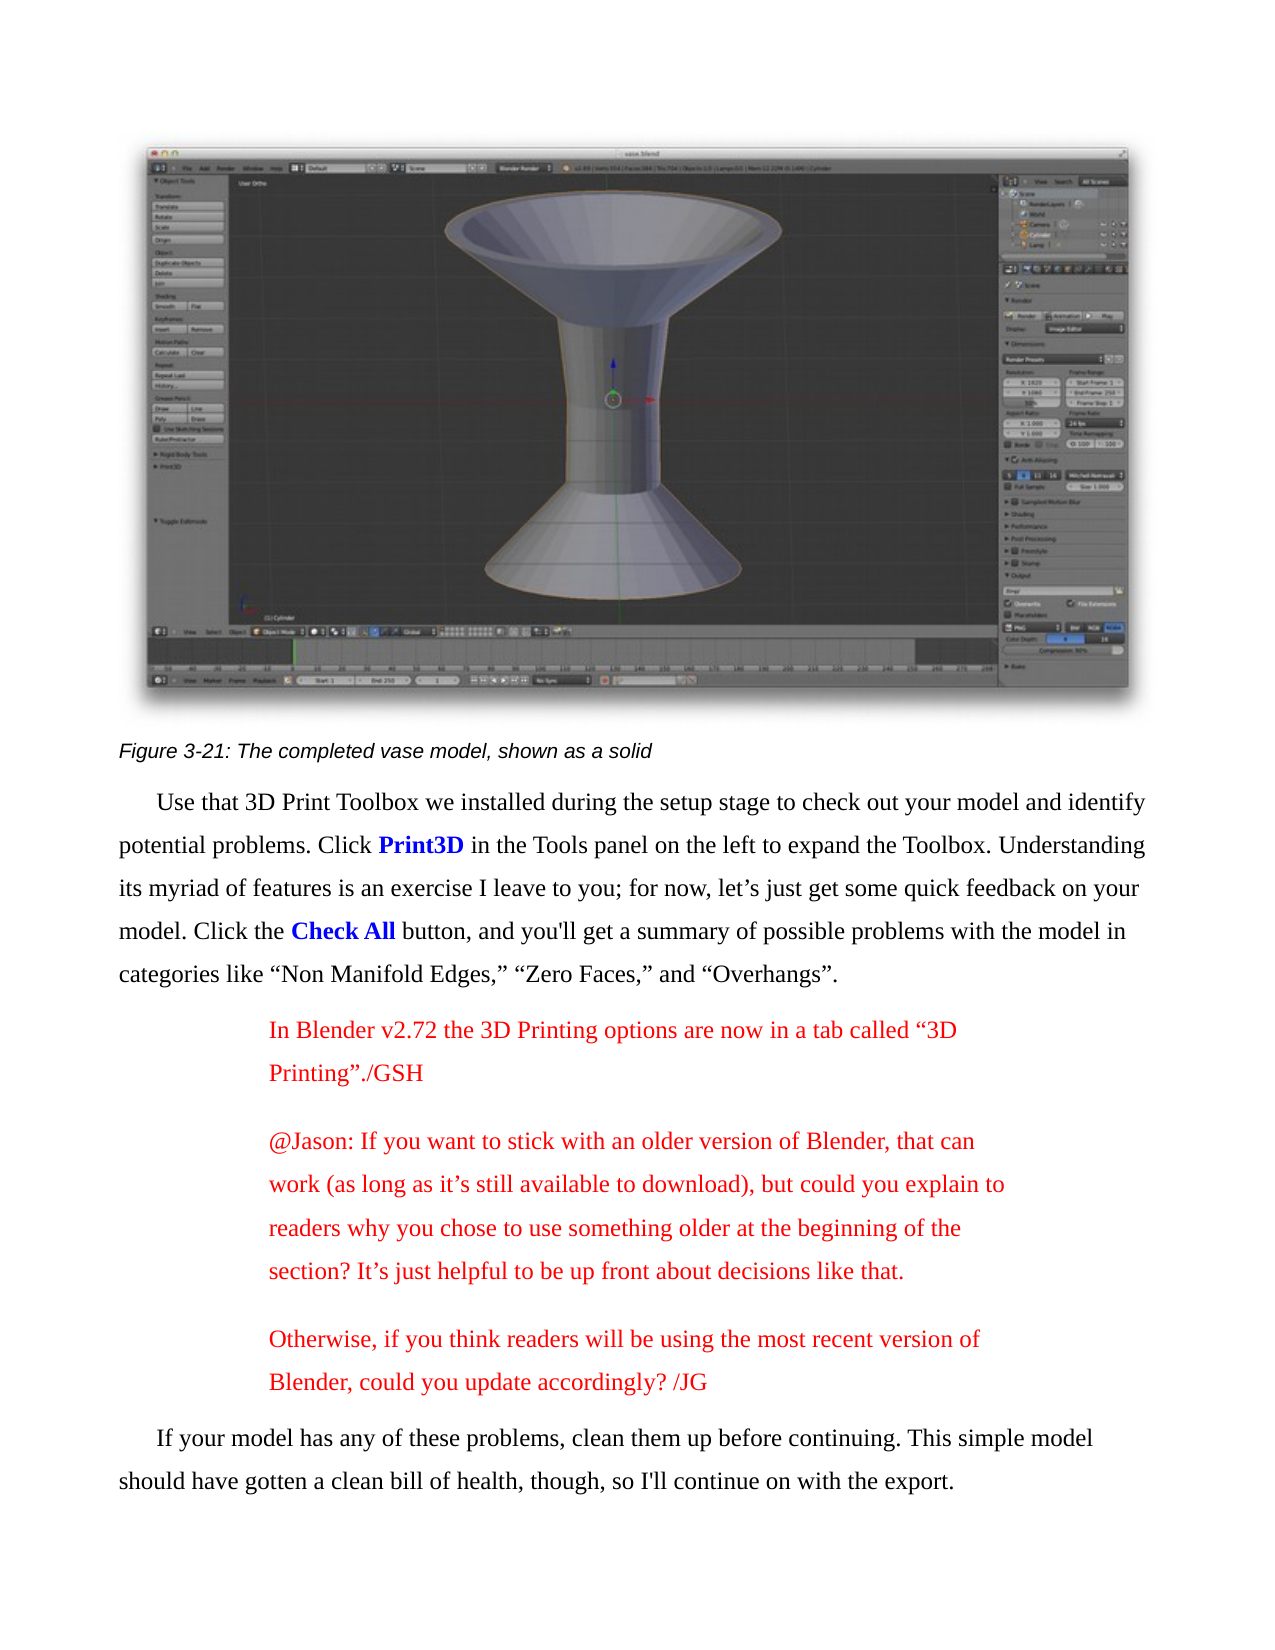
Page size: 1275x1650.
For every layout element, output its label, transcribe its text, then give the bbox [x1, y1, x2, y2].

text Otherwise, if you think readers will be using the most recent version of Blender, could you update accordingly? /JG [268, 1324, 1006, 1396]
picture [118, 131, 1157, 727]
text @Jason: If you want to stick with an older version of Blender, that can work (as long as it’s still available to download), but could you explain to readers why you chose to use something older at the beginning of the section? It’s just helpful to be up front about decisions like that. [268, 1126, 1006, 1284]
text Use that 3D Print Toolbox we installed during the setup stage to check out your model and identify potential problems. Click Print3D in the Tools panel on the left to expand the Toolbox. Understanding its myriad of features is an exercise I leave to you; for now, let’s just get some quick feedback on your model. Click the Check All button, and you'll get a summary of possible problems with the model in categories like “Non Manifold Edges,” “Zero Faces,” and “Overhangs”. [118, 787, 1156, 988]
text If your model has any of these problems, clean them up before continuing. This simple model should have gotten a clean bill of health, though, so I'll continue on with the export. [118, 1423, 1156, 1494]
text Figure 3-21: The completed vase model, shown as a solid [118, 727, 1156, 763]
text In Blender v2.72 the 3D Printing options are now in a tab called “3D Printing”./GSH [268, 1015, 1006, 1087]
